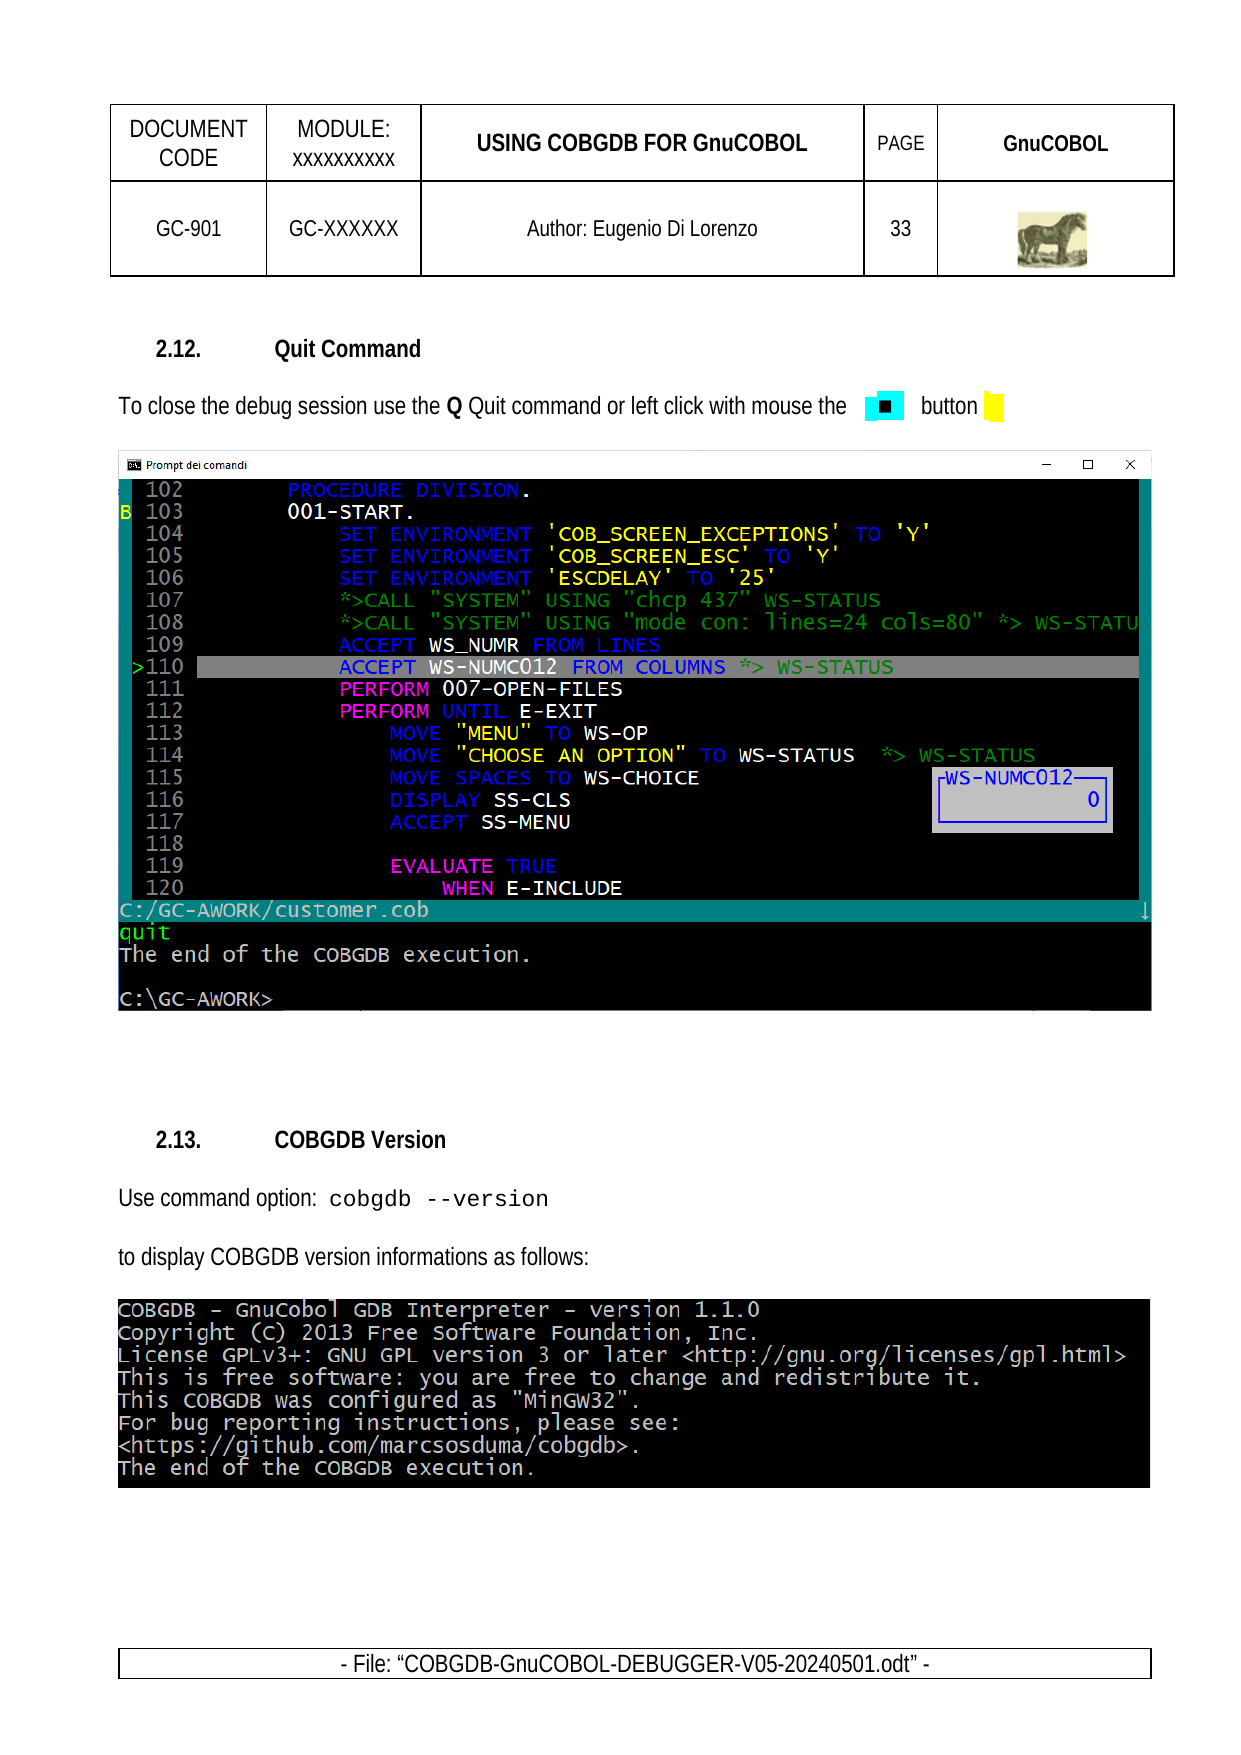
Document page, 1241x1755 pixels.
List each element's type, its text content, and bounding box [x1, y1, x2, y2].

text to display COBGDB version informations as follows: [118, 1242, 1152, 1271]
text To close the debug session use the Q Quit command or left click with mouse the ■ button [118, 391, 1152, 422]
text Use command option: cobgdb --version [118, 1182, 1152, 1214]
subtitle COBGDB Version [156, 1125, 1152, 1154]
subtitle Quit Command [156, 334, 1152, 362]
